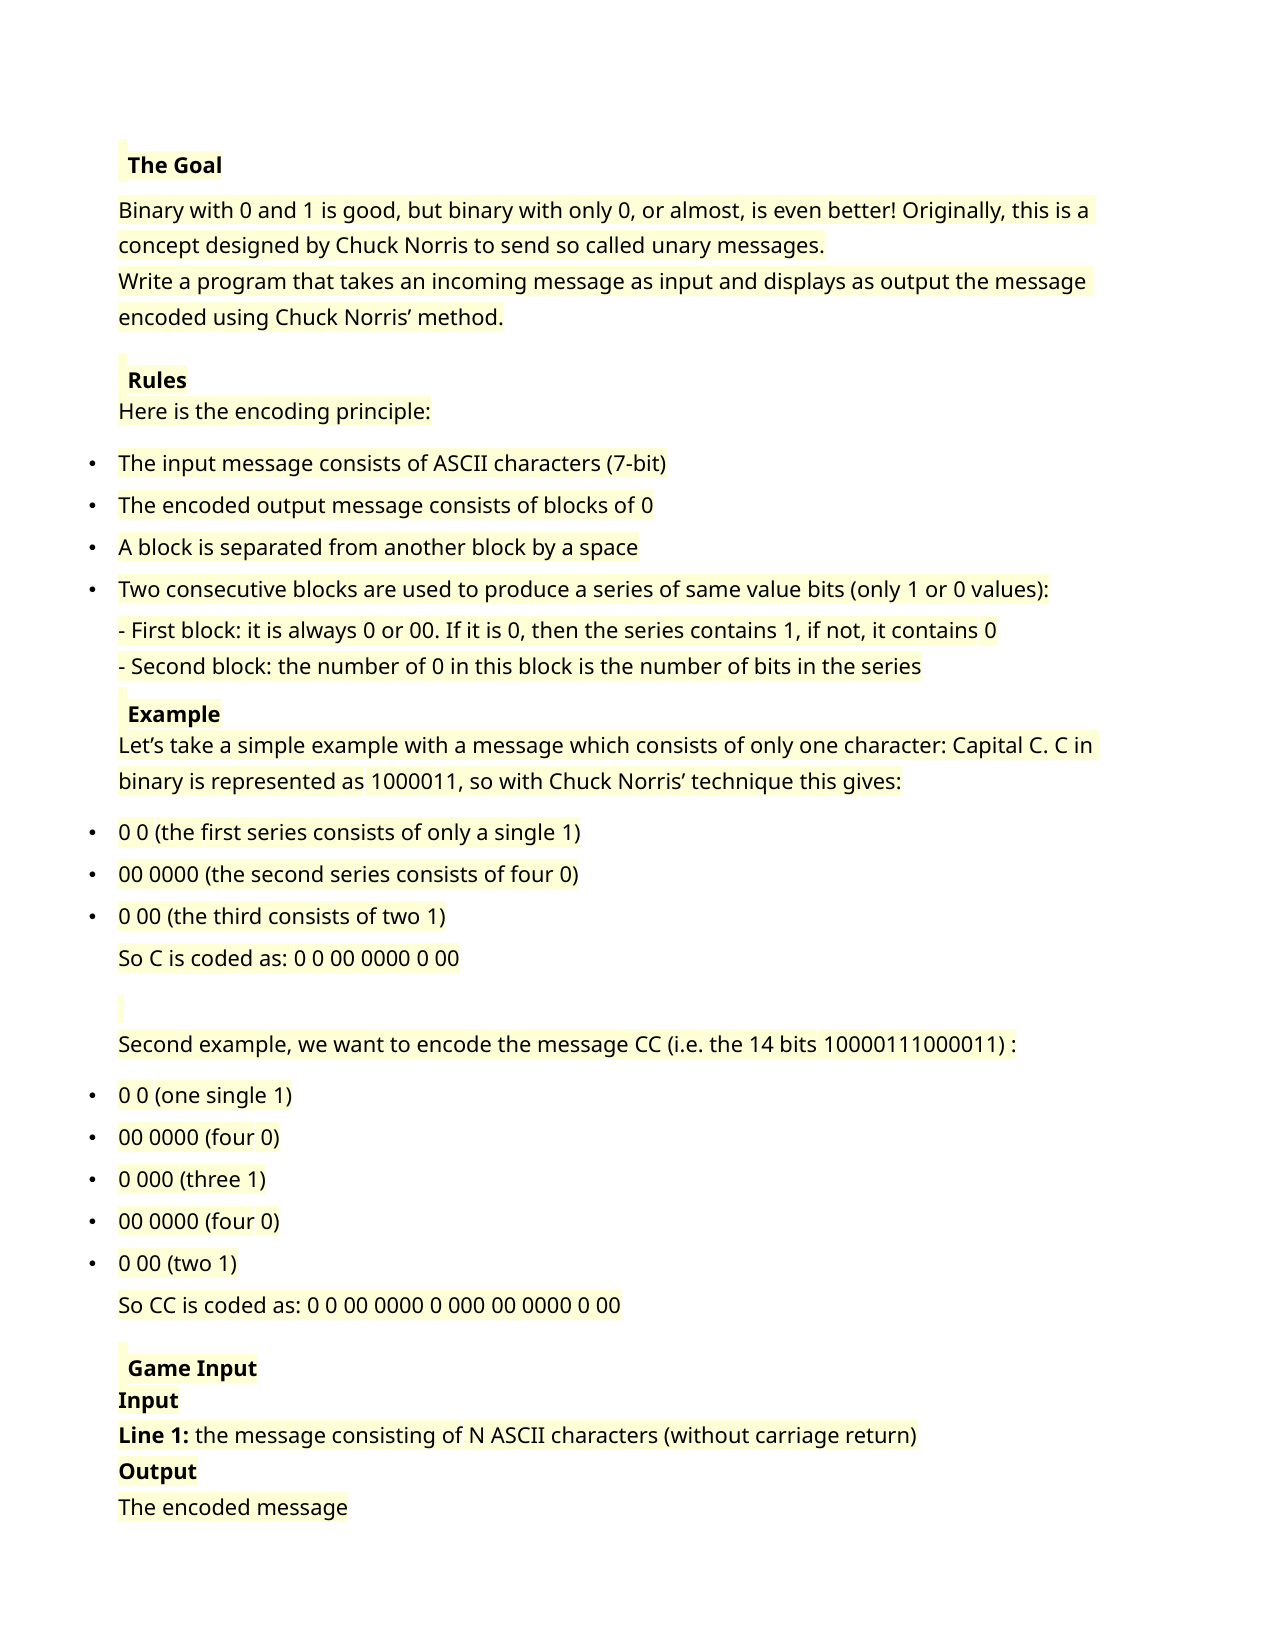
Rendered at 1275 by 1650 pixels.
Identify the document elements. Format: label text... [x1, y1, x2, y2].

subtitle Example [118, 687, 1157, 730]
list 00 0000 (the second series consists of four 0) [118, 859, 1157, 889]
list 00 0000 (four 0) [118, 1206, 1157, 1236]
subtitle The Goal [118, 139, 1157, 182]
list 0 0 (one single 1) [118, 1080, 1157, 1110]
text Second example, we want to encode the message CC (i.e. the 14 bits 10000111000011) : [118, 1029, 1157, 1059]
text Here is the encoding principle: [118, 396, 1157, 426]
list 0 00 (two 1) [118, 1248, 1157, 1278]
list Two consecutive blocks are used to produce a series of same value bits (only 1 or 0 values): [118, 573, 1157, 603]
text So CC is coded as: 0 0 00 0000 0 000 00 0000 0 00 [118, 1290, 1157, 1320]
text The encoded message [118, 1492, 1157, 1522]
list 0 0 (the first series consists of only a single 1) [118, 817, 1157, 847]
list The encoded output message consists of blocks of 0 [118, 489, 1157, 519]
list 0 00 (the third consists of two 1) [118, 901, 1157, 931]
text Let’s take a simple example with a message which consists of only one character: Capital C. C in binary is represented as 1000011, so with Chuck Norris’ technique this gives: [118, 730, 1157, 796]
text Output [118, 1456, 1157, 1486]
list - First block: it is always 0 or 00. If it is 0, then the series contains 1, if not, it contains 0 - Second block: the number of 0 in this block is the number of bits in the series [118, 616, 1157, 681]
text Line 1: the message consisting of N ASCII characters (without carriage return) [118, 1420, 1157, 1450]
list A block is separated from another block by a space [118, 532, 1157, 561]
text Write a program that takes an incoming message as input and displays as output the message encoded using Chuck Norris’ method. [118, 266, 1157, 332]
text Input [118, 1385, 1157, 1414]
list The input message consists of ASCII characters (7-bit) [118, 448, 1157, 477]
text Binary with 0 and 1 is good, but binary with only 0, or almost, is even better! Originally, this is a concept designed by Chuck Norris to send so called unary messages. [118, 194, 1157, 260]
subtitle Game Input [118, 1342, 1157, 1385]
text So C is coded as: 0 0 00 0000 0 00 [118, 943, 1157, 973]
list 00 0000 (four 0) [118, 1122, 1157, 1152]
list 0 000 (three 1) [118, 1164, 1157, 1194]
subtitle Rules [118, 353, 1157, 396]
